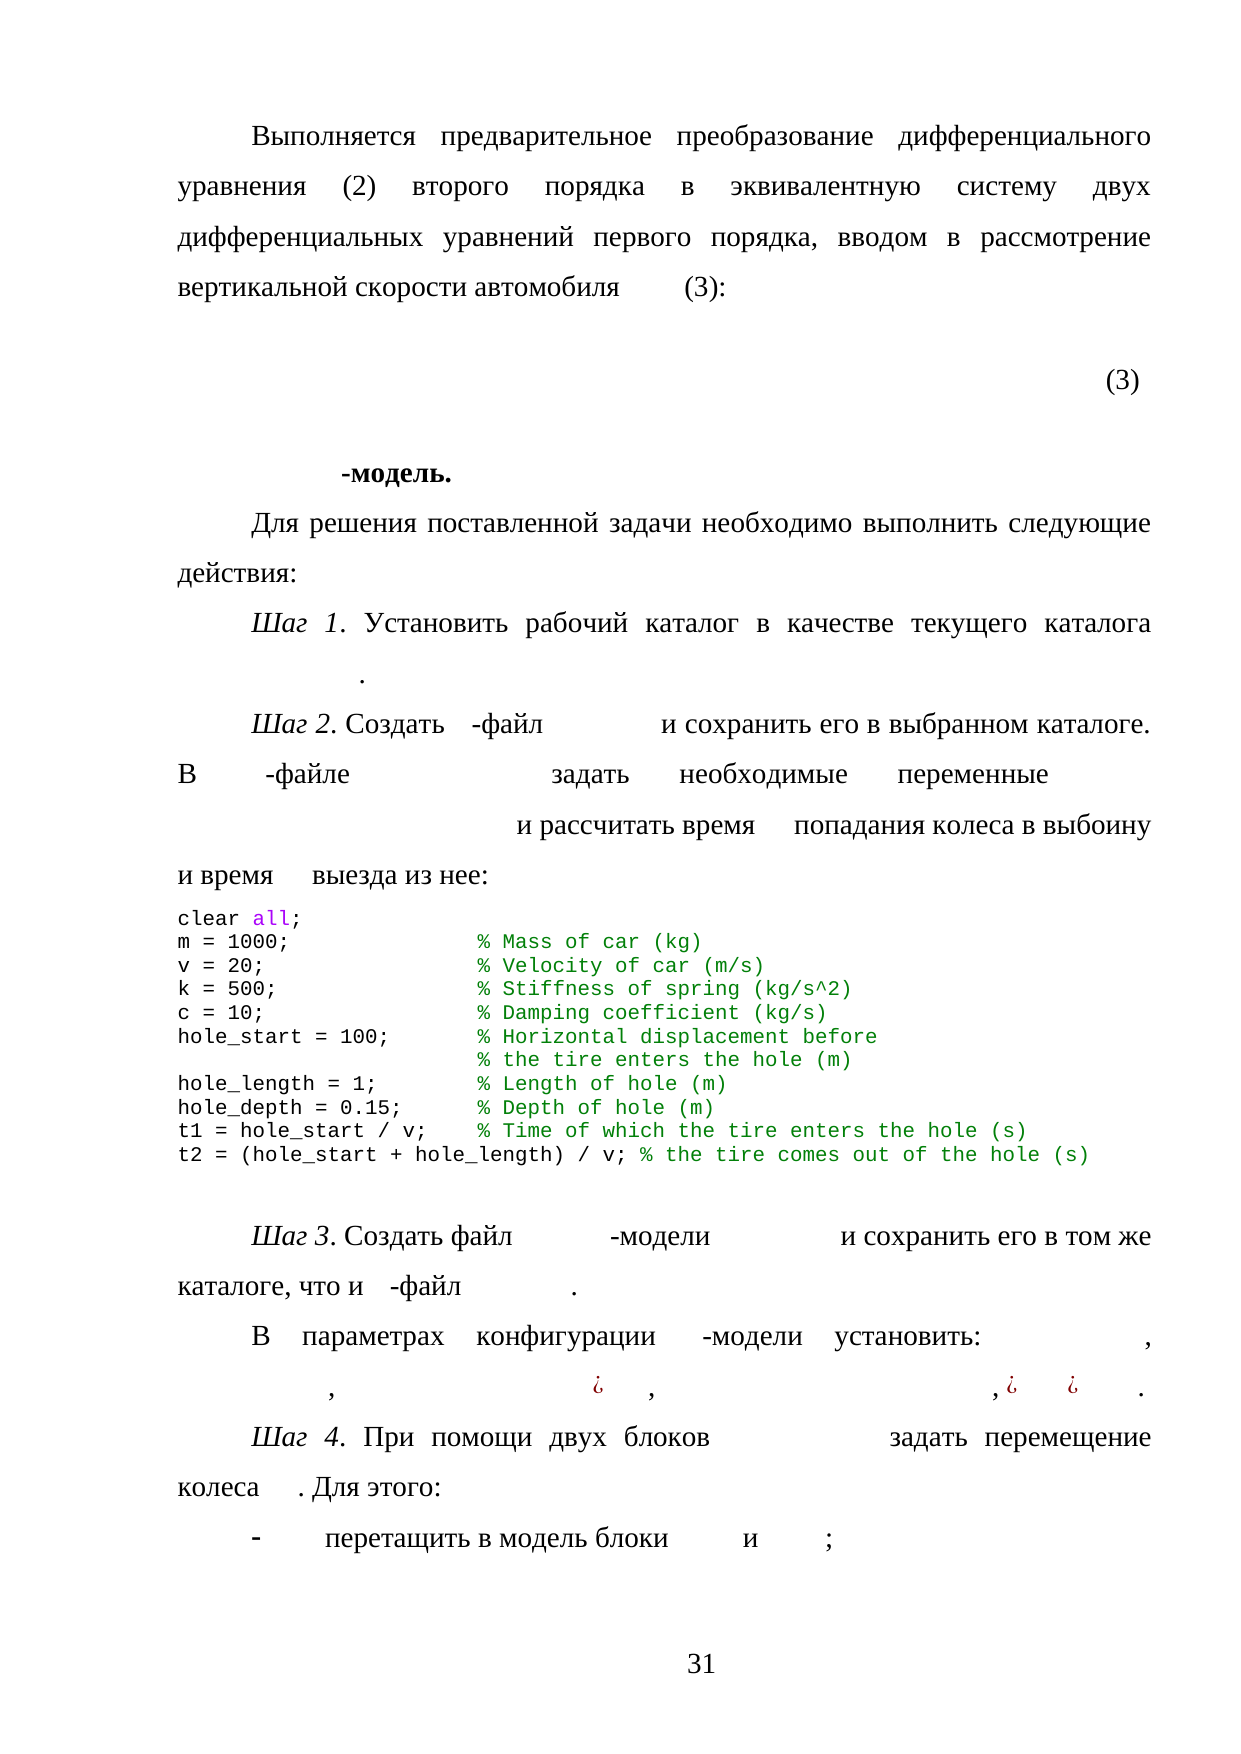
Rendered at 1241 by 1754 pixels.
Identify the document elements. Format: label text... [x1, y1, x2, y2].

text Для решения поставленной задачи необходимо выполнить следующие действия: [177, 505, 1152, 589]
text v = 20; % Velocity of car (m/s) [177, 955, 1152, 978]
list перетащить в модель блоки и ; [177, 1520, 1152, 1553]
text Шаг 1. Установить рабочий каталог в качестве текущего каталога . [177, 606, 1152, 689]
text k = 500; % Stiffness of spring (kg/s^2) [177, 978, 1152, 1002]
text -модель. [177, 455, 1152, 488]
text hole_depth = 0.15; % Depth of hole (m) [177, 1097, 1152, 1120]
text Шаг 3. Создать файл -модели и сохранить его в том же каталоге, что и -файл . [177, 1218, 1152, 1302]
text t1 = hole_start / v; % Time of which the tire enters the hole (s) [177, 1120, 1152, 1144]
text c = 10; % Damping coefficient (kg/s) [177, 1002, 1152, 1026]
text t2 = (hole_start + hole_length) / v; % the tire comes out of the hole (s) [177, 1144, 1152, 1168]
text hole_length = 1; % Length of hole (m) [177, 1073, 1152, 1097]
text % the tire enters the hole (m) [177, 1049, 1152, 1073]
text Выполняется предварительное преобразование дифференциального уравнения (2) второго порядка в эквивалентную систему двух дифференциальных уравнений первого порядка, вводом в рассмотрение вертикальной скорости автомобиля (3): [177, 118, 1152, 303]
table_header [177, 319, 959, 455]
text m = 1000; % Mass of car (kg) [177, 931, 1152, 955]
text В параметрах конфигурации -модели установить: , , , , . [177, 1318, 1152, 1402]
text Шаг 4. При помощи двух блоков задать перемещение колеса . Для этого: [177, 1419, 1152, 1503]
table_header (3) [959, 319, 1151, 455]
text hole_start = 100; % Horizontal displacement before [177, 1026, 1152, 1049]
text clear all; [177, 907, 1152, 931]
text Шаг 2. Создать -файл и сохранить его в выбранном каталоге. В -файле задать необходимые переменные и рассчитать время попадания колеса в выбоину и время выезда из нее: [177, 706, 1152, 891]
